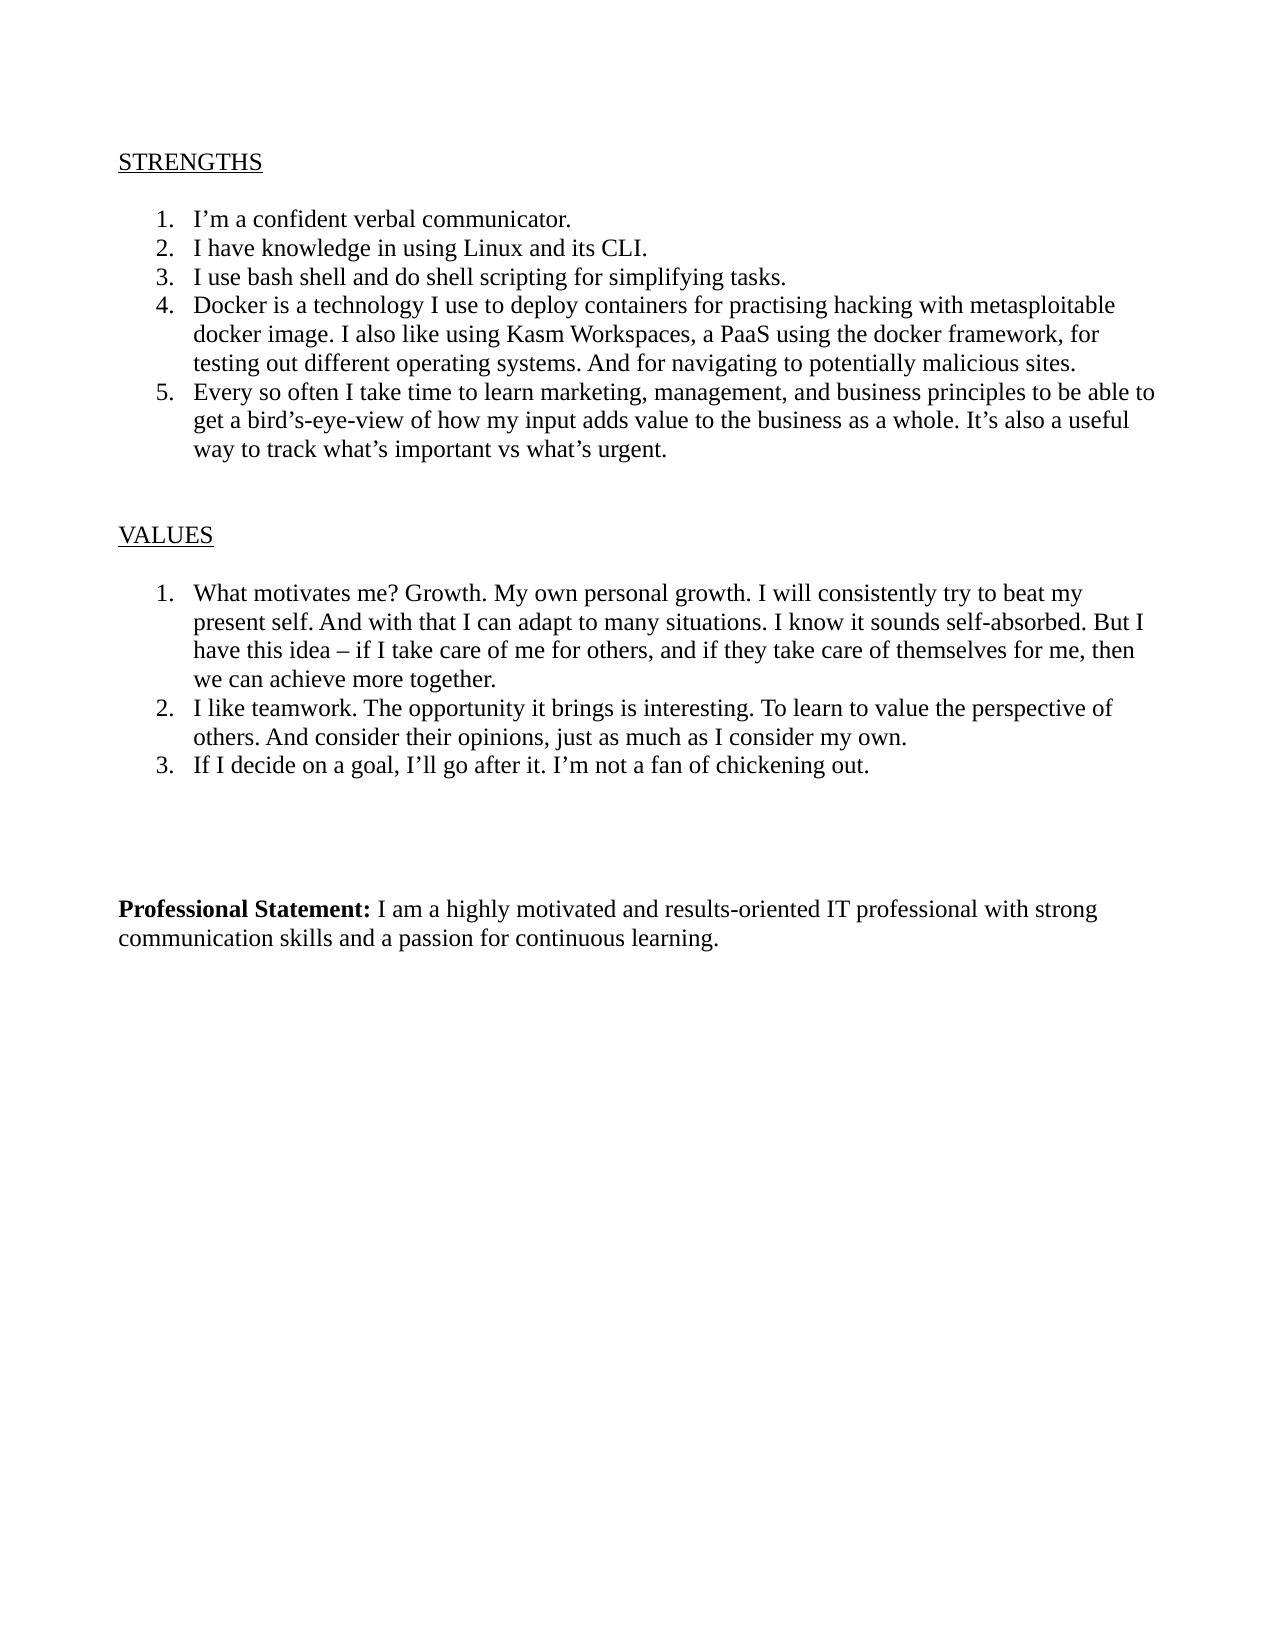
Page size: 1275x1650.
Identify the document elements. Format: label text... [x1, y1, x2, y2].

list I have knowledge in using Linux and its CLI. [156, 233, 1157, 262]
list I’m a confident verbal communicator. [156, 204, 1157, 233]
list I use bash shell and do shell scripting for simplifying tasks. [156, 262, 1157, 291]
text VALUES [118, 521, 1157, 549]
list Docker is a technology I use to deploy containers for practising hacking with metasploitable docker image. I also like using Kasm Workspaces, a PaaS using the docker framework, for testing out different operating systems. And for navigating to potentially malicious sites. [156, 291, 1157, 377]
list If I decide on a goal, I’ll go after it. I’m not a fan of chickening out. [156, 751, 1157, 779]
list I like teamwork. The opportunity it brings is interesting. To learn to value the perspective of others. And consider their opinions, just as much as I consider my own. [156, 693, 1157, 751]
text STRENGTHS [118, 147, 1157, 176]
text Professional Statement: I am a highly motivated and results-oriented IT professional with strong communication skills and a passion for continuous learning. [118, 894, 1157, 952]
list Every so often I take time to learn marketing, management, and business principles to be able to get a bird’s-eye-view of how my input adds value to the business as a whole. It’s also a useful way to track what’s important vs what’s urgent. [156, 377, 1157, 463]
list What motivates me? Growth. My own personal growth. I will consistently try to beat my present self. And with that I can adapt to many situations. I know it sounds self-absorbed. But I have this idea – if I take care of me for others, and if they take care of themselves for me, then we can achieve more together. [156, 578, 1157, 693]
